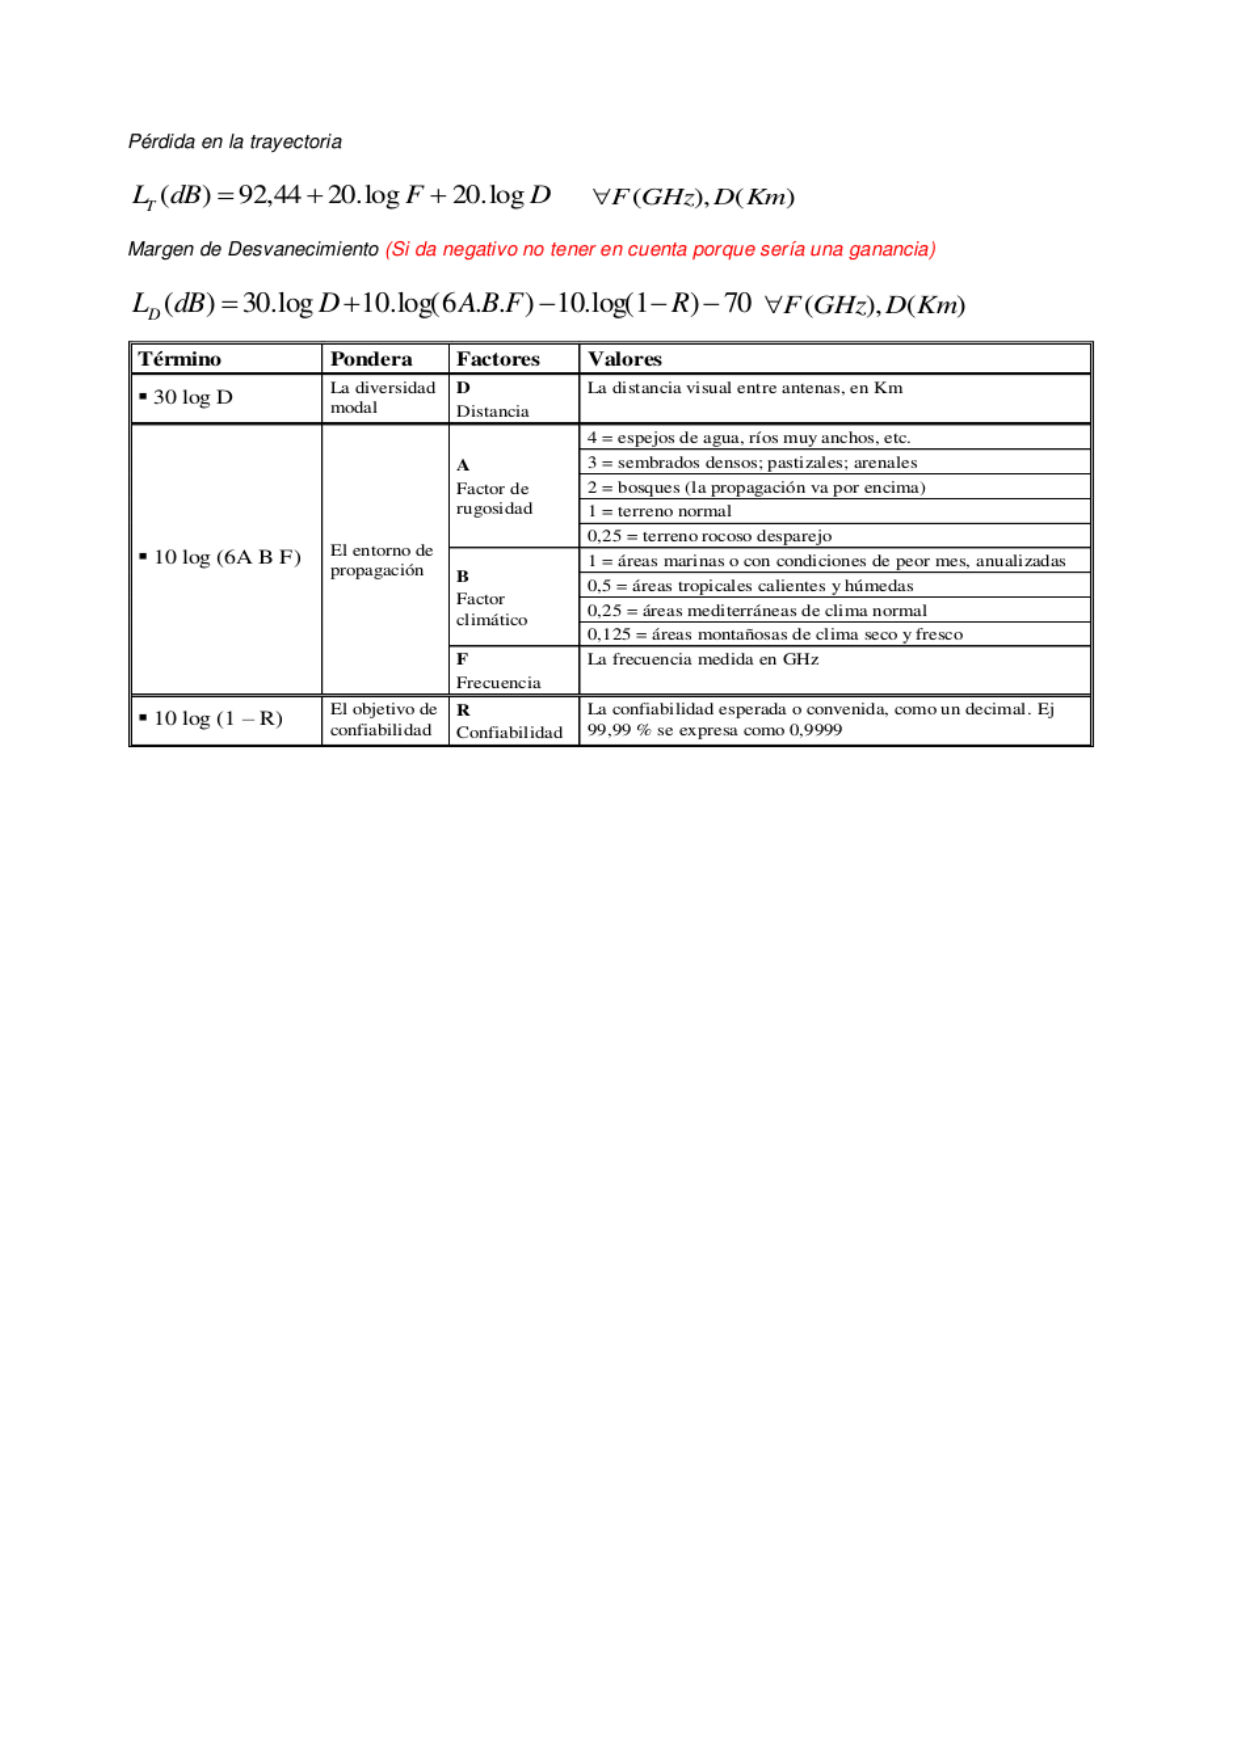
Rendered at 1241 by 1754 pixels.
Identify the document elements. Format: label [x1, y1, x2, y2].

picture [118, 118, 1123, 767]
